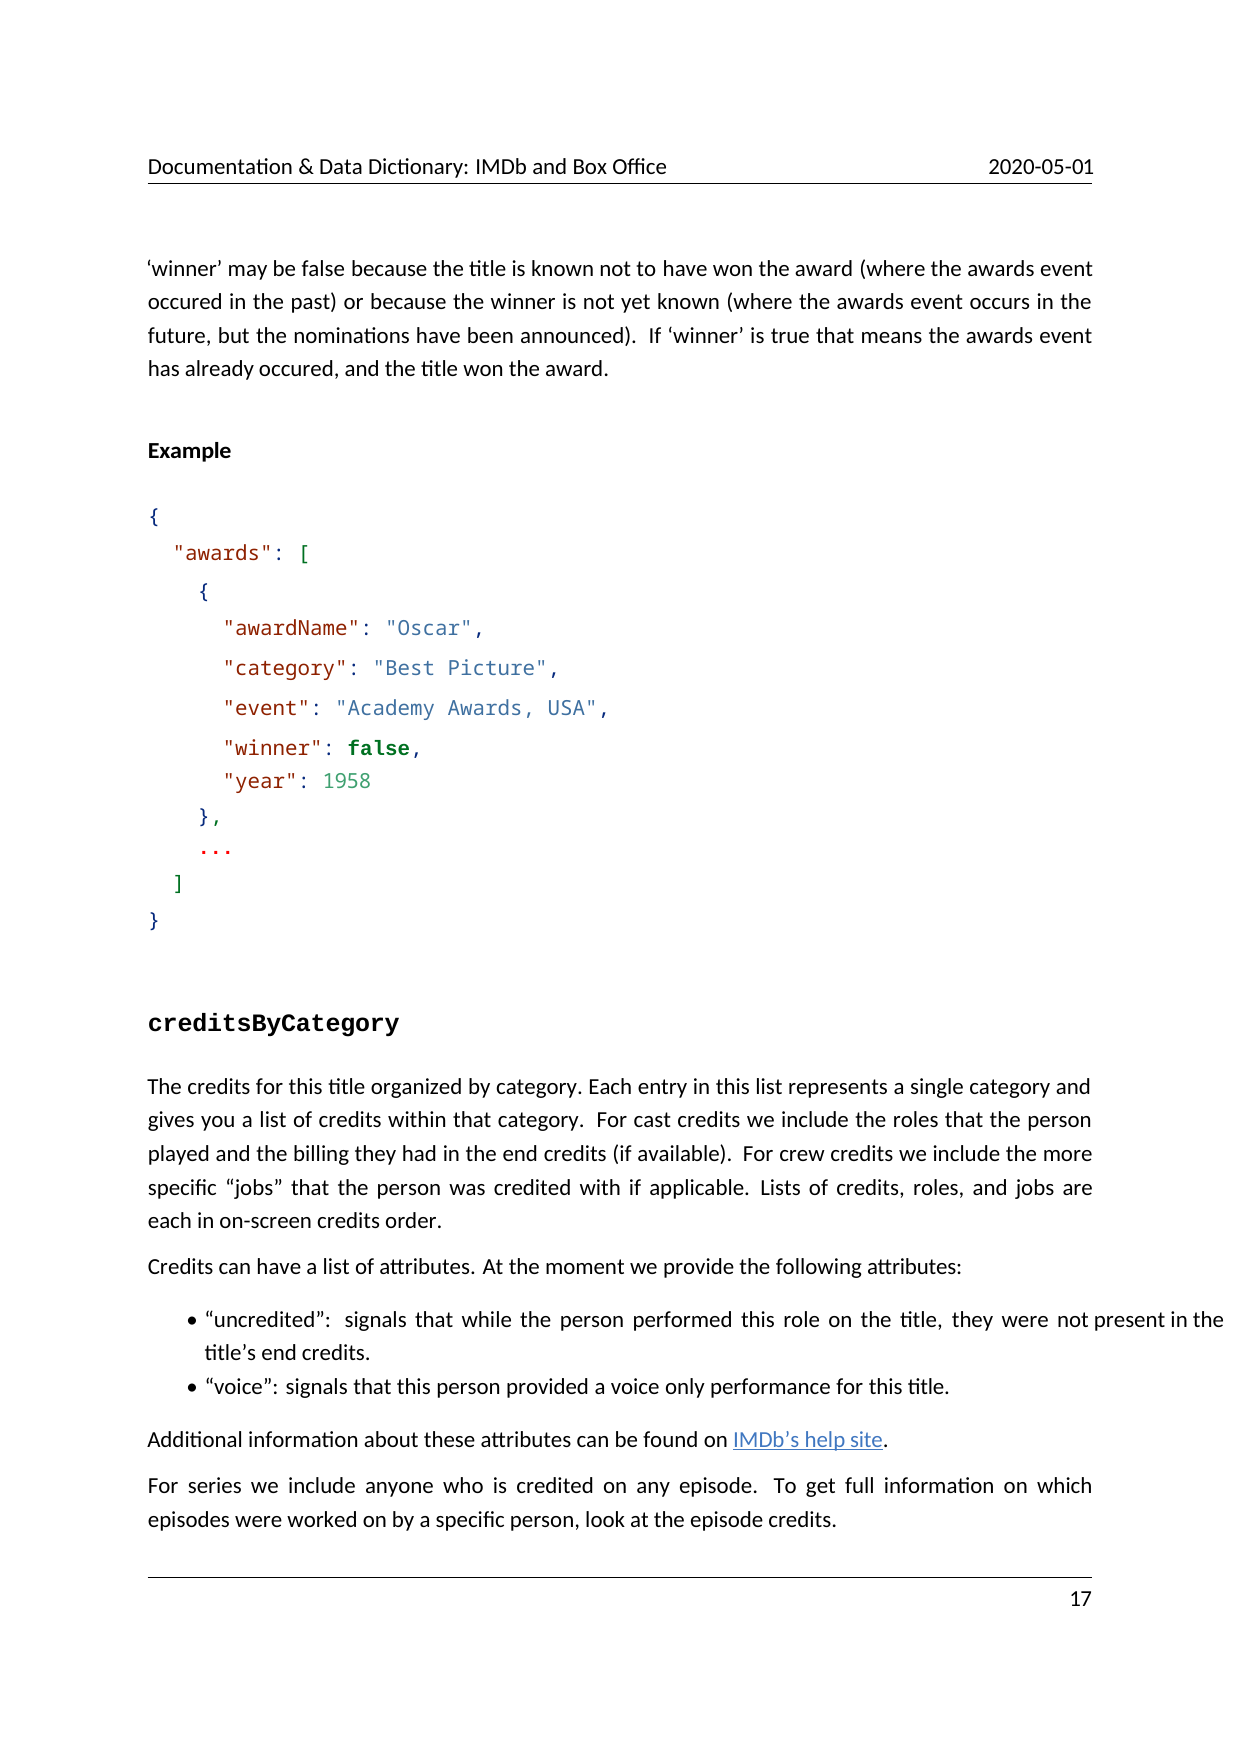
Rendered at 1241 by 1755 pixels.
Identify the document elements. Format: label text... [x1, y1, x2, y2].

text { [148, 501, 1241, 529]
text ] [172, 868, 1241, 897]
subtitle creditsByCategory [148, 1010, 1241, 1038]
text ‘winner’ may be false because the title is known not to have won the award (where the awards event occured in the past) or because the winner is not yet known (where the awards event occurs in the future, but the nominations have been announced). If ‘winner’ is true that means the awards event has already occured, and the title won the award. [146, 254, 1093, 382]
text }, [197, 801, 1241, 829]
subtitle Example [148, 437, 1241, 464]
text Credits can have a list of attributes. At the moment we provide the following attributes: [148, 1252, 1241, 1280]
text { [197, 576, 1241, 604]
text } [148, 906, 1241, 934]
text "awardName": "Oscar", "category": "Best Picture", "event": "Academy Awards, USA", "winner": false, [222, 613, 622, 762]
text "year": 1958 [222, 773, 1241, 792]
list “voice”: signals that this person provided a voice only performance for this title. [186, 1372, 1241, 1400]
text ... [197, 837, 1241, 861]
text The credits for this title organized by category. Each entry in this list represents a single category and gives you a list of credits within that category. For cast credits we include the roles that the person played and the billing they had in the end credits (if available). For crew credits we include the more specific “jobs” that the person was credited with if applicable. Lists of credits, roles, and jobs are each in on-screen credits order. [147, 1072, 1093, 1234]
text For series we include anyone who is credited on any episode. To get full information on which episodes were worked on by a specific person, look at the episode credits. [148, 1471, 1093, 1533]
list “uncredited”: signals that while the person performed this role on the title, they were not present in the title’s end credits. [186, 1305, 1241, 1367]
text Additional information about these attributes can be found on IMDb’s help site. [147, 1425, 1241, 1453]
text "awards": [ [172, 538, 1241, 567]
